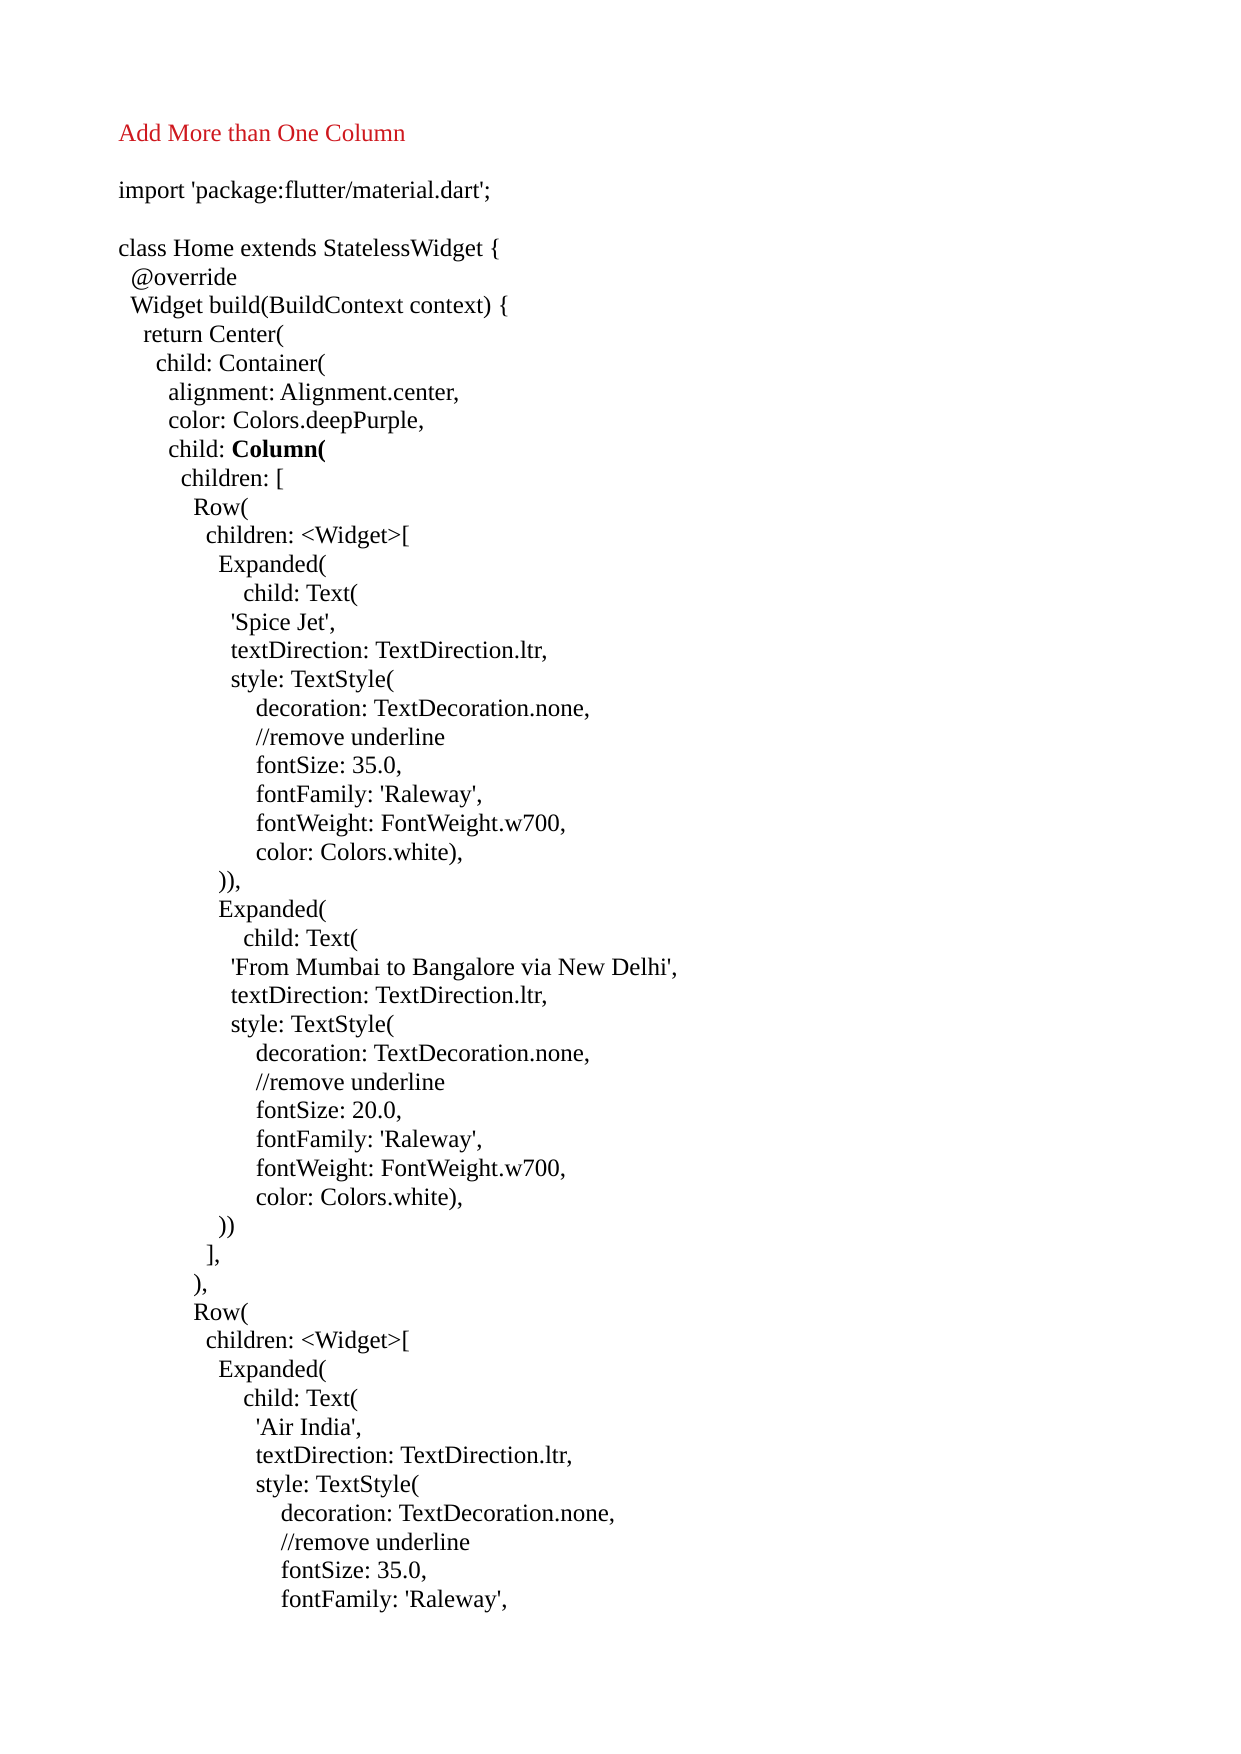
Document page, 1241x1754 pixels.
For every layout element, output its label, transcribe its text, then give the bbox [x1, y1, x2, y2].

text Expanded( [118, 1354, 1122, 1383]
text style: TextStyle( [118, 1469, 1122, 1498]
text Add More than One Column [118, 118, 1122, 147]
text @override [118, 262, 1122, 291]
text child: Text( [118, 923, 1122, 952]
text Row( [118, 1297, 1122, 1326]
text children: <Widget>[ [118, 521, 1122, 549]
text alignment: Alignment.center, [118, 377, 1122, 406]
text color: Colors.deepPurple, [118, 406, 1122, 434]
text //remove underline [118, 1527, 1122, 1556]
text )), [118, 866, 1122, 894]
text //remove underline [118, 722, 1122, 751]
text fontSize: 35.0, [118, 751, 1122, 779]
text //remove underline [118, 1067, 1122, 1096]
text child: Text( [118, 578, 1122, 607]
text children: <Widget>[ [118, 1326, 1122, 1354]
text style: TextStyle( [118, 1009, 1122, 1038]
text fontWeight: FontWeight.w700, [118, 808, 1122, 837]
text fontFamily: 'Raleway', [118, 1584, 1122, 1613]
text 'From Mumbai to Bangalore via New Delhi', [118, 952, 1122, 981]
text 'Air India', [118, 1412, 1122, 1441]
text class Home extends StatelessWidget { [118, 233, 1122, 262]
text fontWeight: FontWeight.w700, [118, 1153, 1122, 1182]
text Widget build(BuildContext context) { [118, 291, 1122, 319]
text style: TextStyle( [118, 664, 1122, 693]
text import 'package:flutter/material.dart'; [118, 176, 1122, 204]
text textDirection: TextDirection.ltr, [118, 1441, 1122, 1469]
text ], [118, 1239, 1122, 1268]
text 'Spice Jet', [118, 607, 1122, 636]
text Expanded( [118, 894, 1122, 923]
text ), [118, 1268, 1122, 1297]
text child: Container( [118, 348, 1122, 377]
text children: [ [118, 463, 1122, 492]
text child: Column( [118, 434, 1122, 463]
text Row( [118, 492, 1122, 521]
text color: Colors.white), [118, 837, 1122, 866]
text textDirection: TextDirection.ltr, [118, 981, 1122, 1009]
text color: Colors.white), [118, 1182, 1122, 1211]
text decoration: TextDecoration.none, [118, 693, 1122, 722]
text child: Text( [118, 1383, 1122, 1412]
text return Center( [118, 319, 1122, 348]
text textDirection: TextDirection.ltr, [118, 636, 1122, 664]
text Expanded( [118, 549, 1122, 578]
text fontFamily: 'Raleway', [118, 779, 1122, 808]
text decoration: TextDecoration.none, [118, 1038, 1122, 1067]
text fontFamily: 'Raleway', [118, 1124, 1122, 1153]
text )) [118, 1211, 1122, 1239]
text fontSize: 20.0, [118, 1096, 1122, 1124]
text fontSize: 35.0, [118, 1556, 1122, 1584]
text decoration: TextDecoration.none, [118, 1498, 1122, 1527]
